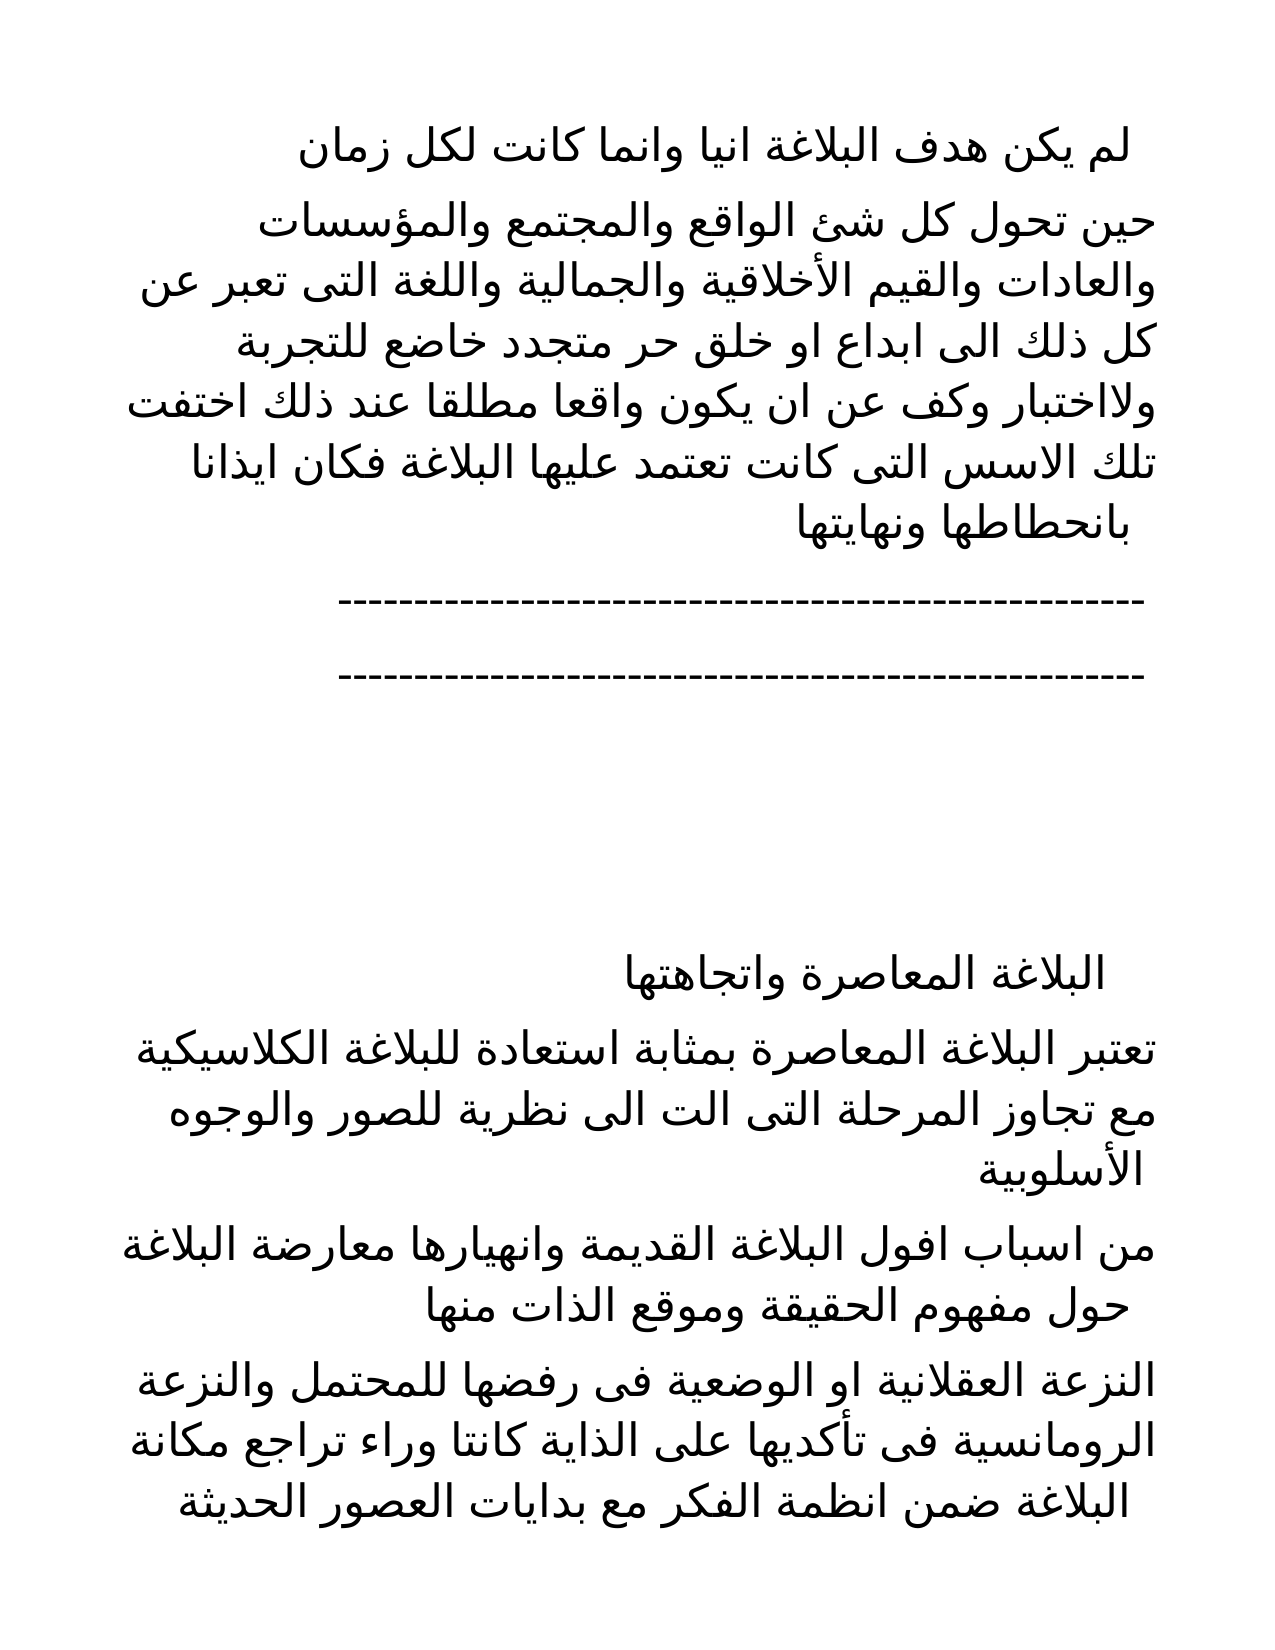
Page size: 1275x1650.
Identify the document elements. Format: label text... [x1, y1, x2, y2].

text ----------------------------------------------------- [118, 646, 1157, 699]
text حين تحول كل شئ الواقع والمجتمع والمؤسسات والعادات والقيم الأخلاقية والجمالية واللغة التى تعبر عن كل ذلك الى ابداع او خلق حر متجدد خاضع للتجربة ولااختبار وكف عن ان يكون واقعا مطلقا عند ذلك اختفت تلك الاسس التى كانت تعتمد عليها البلاغة فكان ايذانا بانحطاطها ونهايتها [118, 193, 1157, 548]
text ----------------------------------------------------- [118, 571, 1157, 624]
text من اسباب افول البلاغة القديمة وانهيارها معارضة البلاغة حول مفهوم الحقيقة وموقع الذات منها [118, 1218, 1157, 1331]
text تعتبر البلاغة المعاصرة بمثابة استعادة للبلاغة الكلاسيكية مع تجاوز المرحلة التى الت الى نظرية للصور والوجوه الأسلوبية [118, 1022, 1157, 1195]
text البلاغة المعاصرة واتجاهتها [118, 946, 1157, 999]
text لم يكن هدف البلاغة انيا وانما كانت لكل زمان [118, 118, 1157, 171]
text النزعة العقلانية او الوضعية فى رفضها للمحتمل والنزعة الرومانسية فى تأكديها على الذاية كانتا وراء تراجع مكانة البلاغة ضمن انظمة الفكر مع بدايات العصور الحديثة [118, 1353, 1157, 1527]
